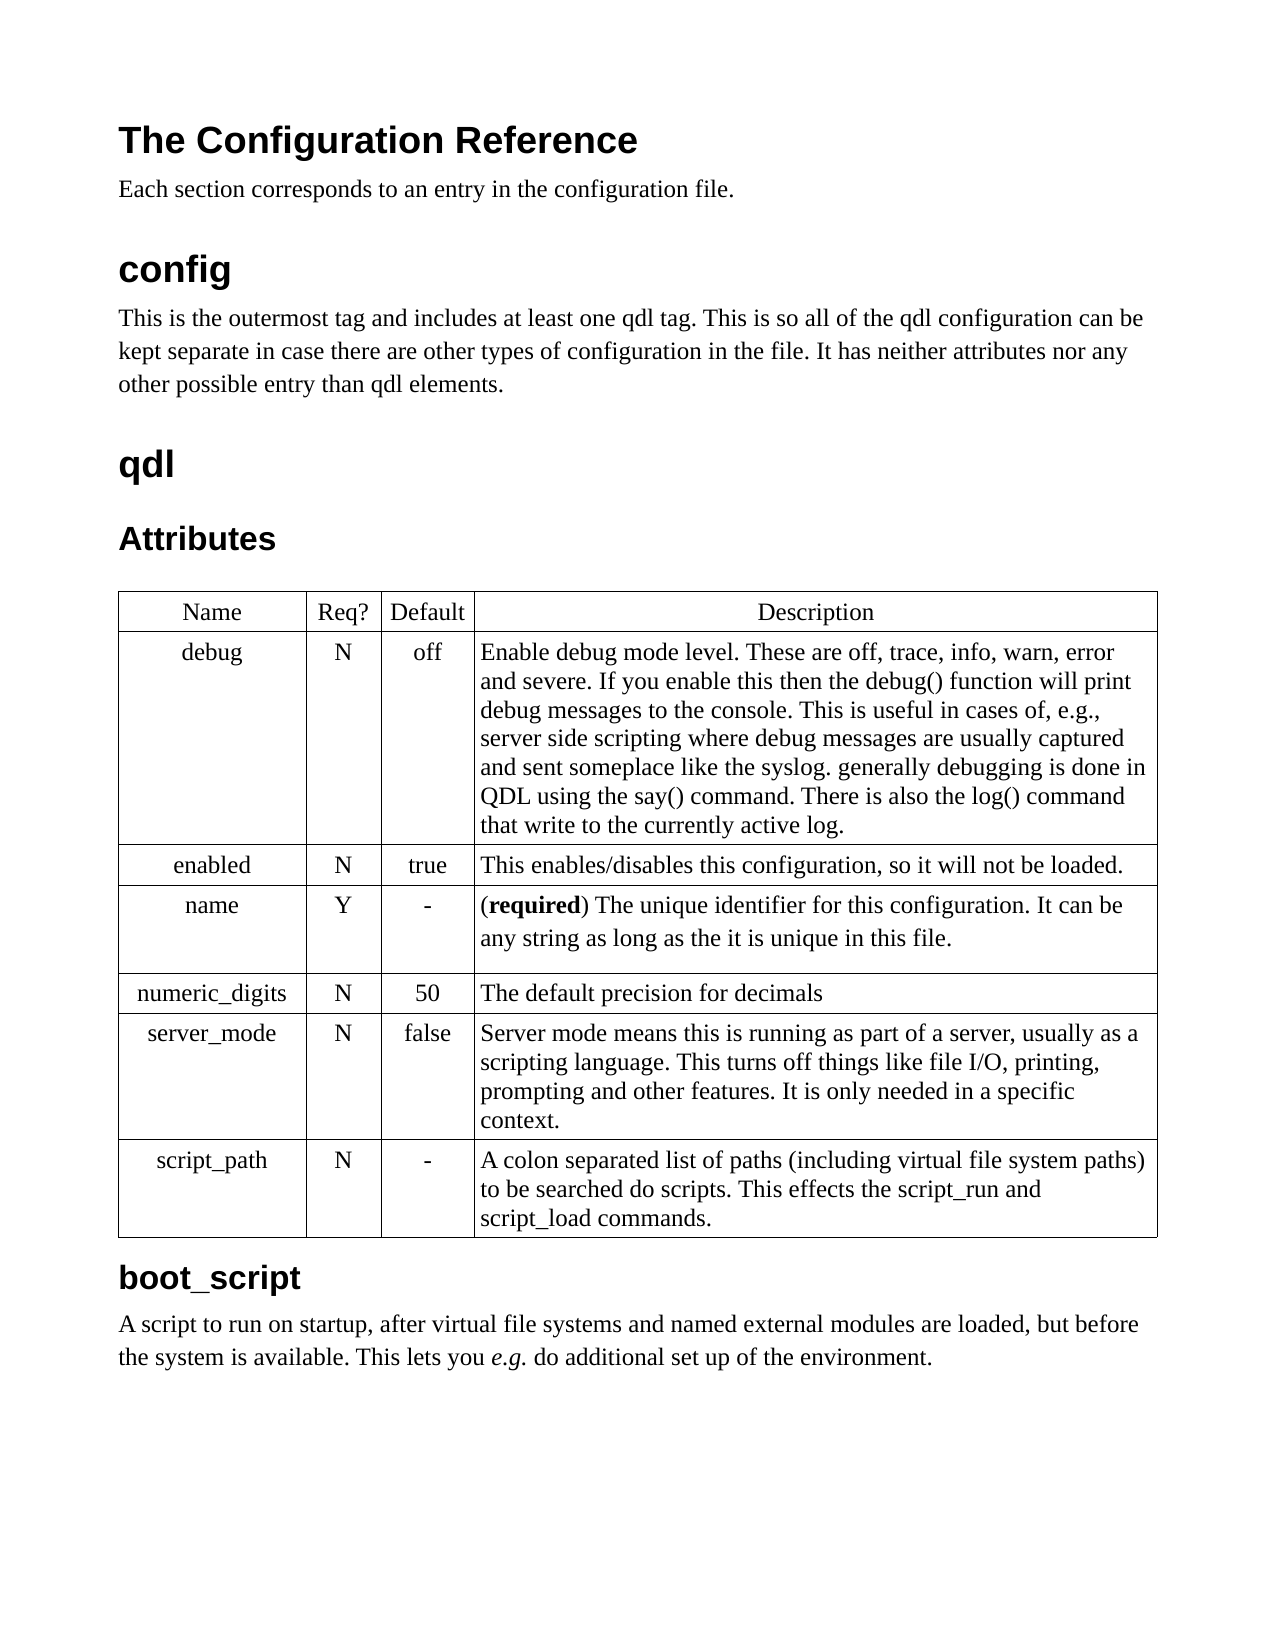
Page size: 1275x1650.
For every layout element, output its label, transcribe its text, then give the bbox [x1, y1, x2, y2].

text Each section corresponds to an entry in the configuration file. [118, 174, 1157, 203]
table_cell numeric_digits [119, 974, 306, 1013]
table_cell 50 [382, 974, 474, 1013]
table_cell N [307, 974, 381, 1013]
subtitle Attributes [118, 519, 1157, 557]
table_cell enabled [119, 845, 306, 884]
table_cell The default precision for decimals [475, 974, 1157, 1013]
subtitle qdl [118, 442, 1157, 485]
table_cell N [307, 1140, 381, 1237]
table_cell name [119, 886, 306, 972]
table_header Name [119, 592, 306, 631]
table_cell true [382, 845, 474, 884]
text A script to run on startup, after virtual file systems and named external modules are loaded, but before the system is available. This lets you e.g. do additional set up of the environment. [118, 1309, 1157, 1371]
table_cell script_path [119, 1140, 306, 1237]
table_cell Y [307, 886, 381, 972]
subtitle config [118, 247, 1157, 291]
table_header Req? [307, 592, 381, 631]
table_cell false [382, 1014, 474, 1139]
table_header Description [475, 592, 1157, 631]
subtitle The Configuration Reference [118, 118, 1157, 162]
table_header Default [382, 592, 474, 631]
table_cell N [307, 1014, 381, 1139]
table_cell (required) The unique identifier for this configuration. It can be any string as long as the it is unique in this file. [475, 886, 1157, 972]
text This is the outermost tag and includes at least one qdl tag. This is so all of the qdl configuration can be kept separate in case there are other types of configuration in the file. It has neither attributes nor any other possible entry than qdl elements. [118, 303, 1157, 398]
subtitle boot_script [118, 1258, 1157, 1297]
table_cell This enables/disables this configuration, so it will not be loaded. [475, 845, 1157, 884]
table_cell off [382, 632, 474, 844]
table_cell Server mode means this is running as part of a server, usually as a scripting language. This turns off things like file I/O, printing, prompting and other features. It is only needed in a specific context. [475, 1014, 1157, 1139]
table_cell A colon separated list of paths (including virtual file system paths) to be searched do scripts. This effects the script_run and script_load commands. [475, 1140, 1157, 1237]
table_cell N [307, 632, 381, 844]
table_cell N [307, 845, 381, 884]
table_cell Enable debug mode level. These are off, trace, info, warn, error and severe. If you enable this then the debug() function will print debug messages to the console. This is useful in cases of, e.g., server side scripting where debug messages are usually captured and sent someplace like the syslog. generally debugging is done in QDL using the say() command. There is also the log() command that write to the currently active log. [475, 632, 1157, 844]
table_cell - [382, 886, 474, 972]
table_cell server_mode [119, 1014, 306, 1139]
table_cell - [382, 1140, 474, 1237]
table_cell debug [119, 632, 306, 844]
